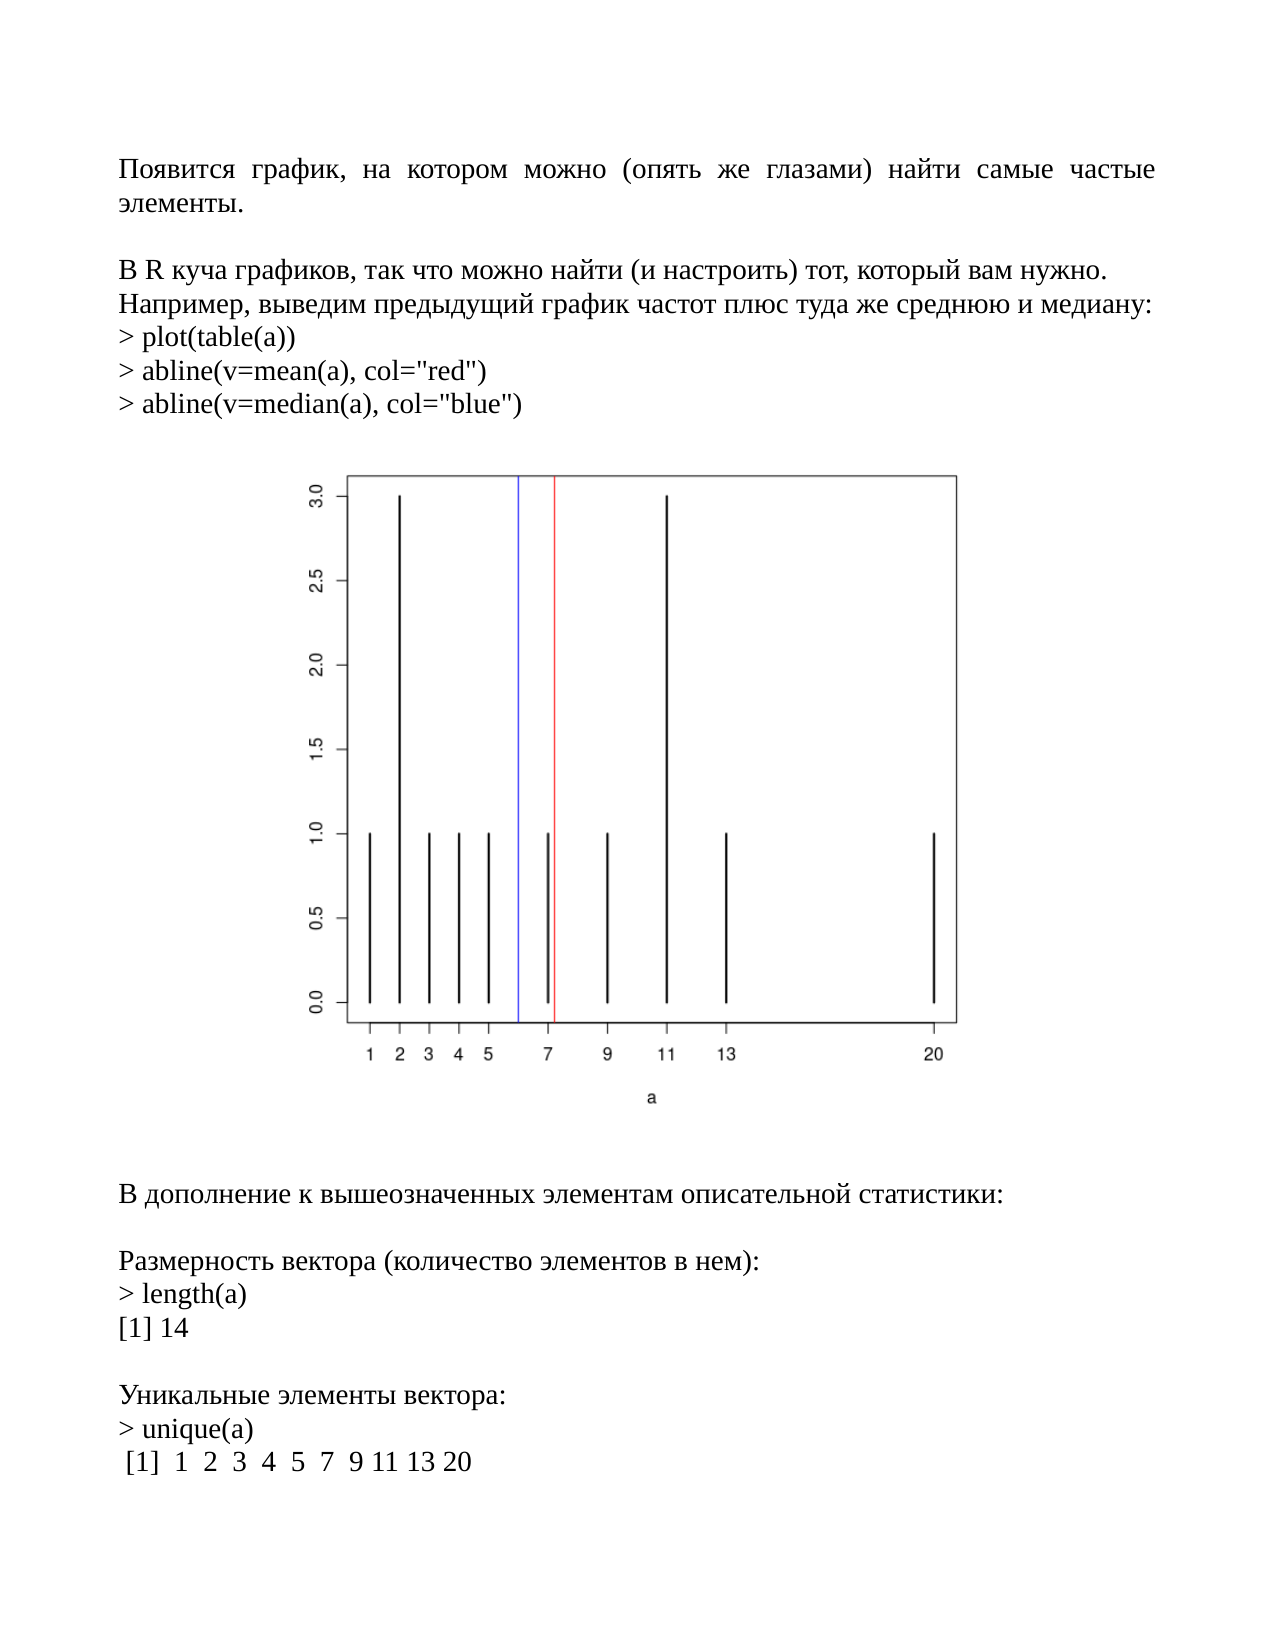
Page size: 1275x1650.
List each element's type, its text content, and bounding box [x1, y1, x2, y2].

text > abline(v=median(a), col="blue") [118, 386, 1157, 420]
text В дополнение к вышеозначенных элементам описательной статистики: [118, 1176, 1157, 1209]
text Например, выведим предыдущий график частот плюс туда же среднюю и медиану: [118, 286, 1157, 319]
text > length(a) [118, 1277, 1157, 1310]
text В R куча графиков, так что можно найти (и настроить) тот, который вам нужно. [118, 252, 1157, 286]
text Размерность вектора (количество элементов в нем): [118, 1243, 1157, 1277]
text Уникальные элементы вектора: [118, 1377, 1157, 1411]
text Появится график, на котором можно (опять же глазами) найти самые частые элементы. [118, 152, 1157, 219]
text > unique(a) [118, 1411, 1157, 1444]
text [1] 14 [118, 1310, 1157, 1344]
text [1] 1 2 3 4 5 7 9 11 13 20 [118, 1444, 1157, 1478]
text > abline(v=mean(a), col="red") [118, 353, 1157, 386]
picture [297, 453, 978, 1109]
text > plot(table(a)) [118, 319, 1157, 353]
